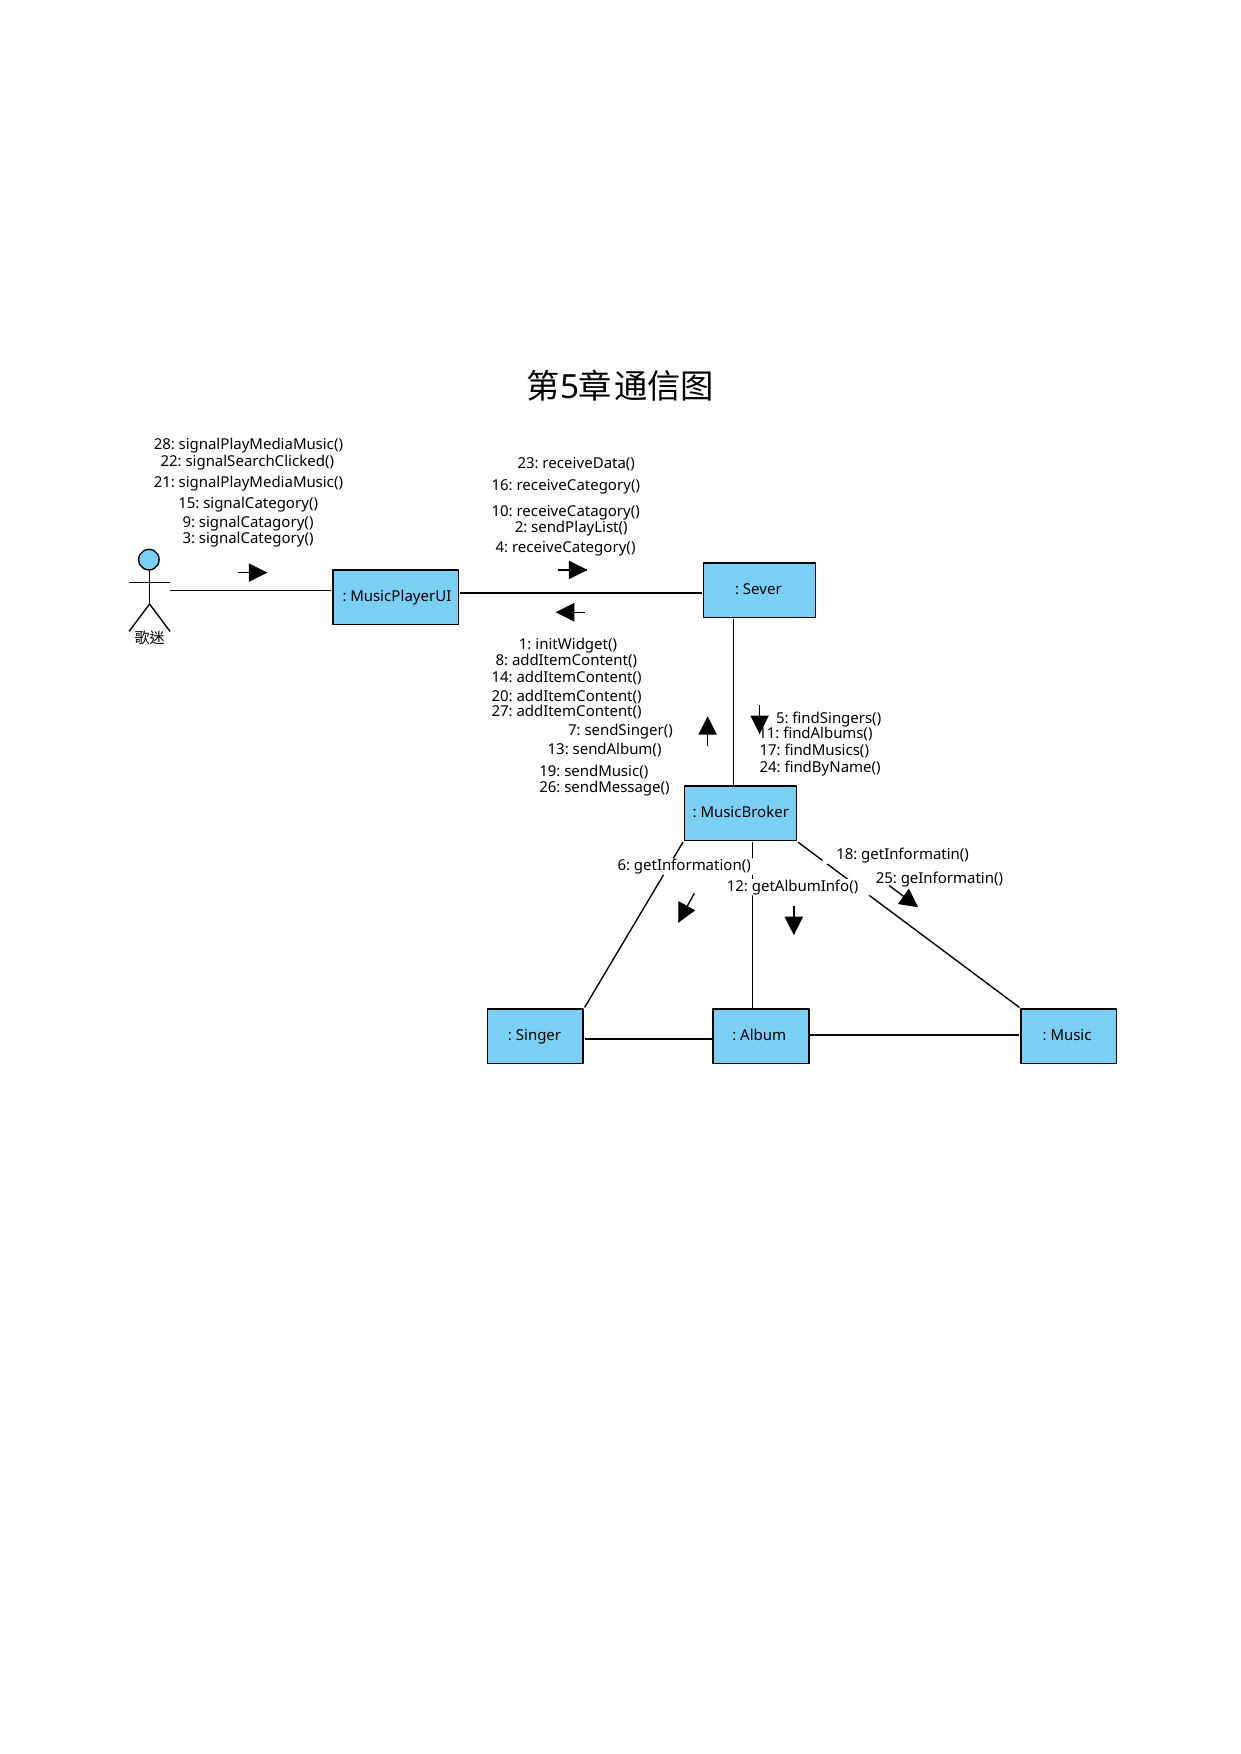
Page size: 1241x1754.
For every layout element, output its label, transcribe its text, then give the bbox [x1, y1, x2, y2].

subtitle 通信图 [118, 360, 1122, 408]
